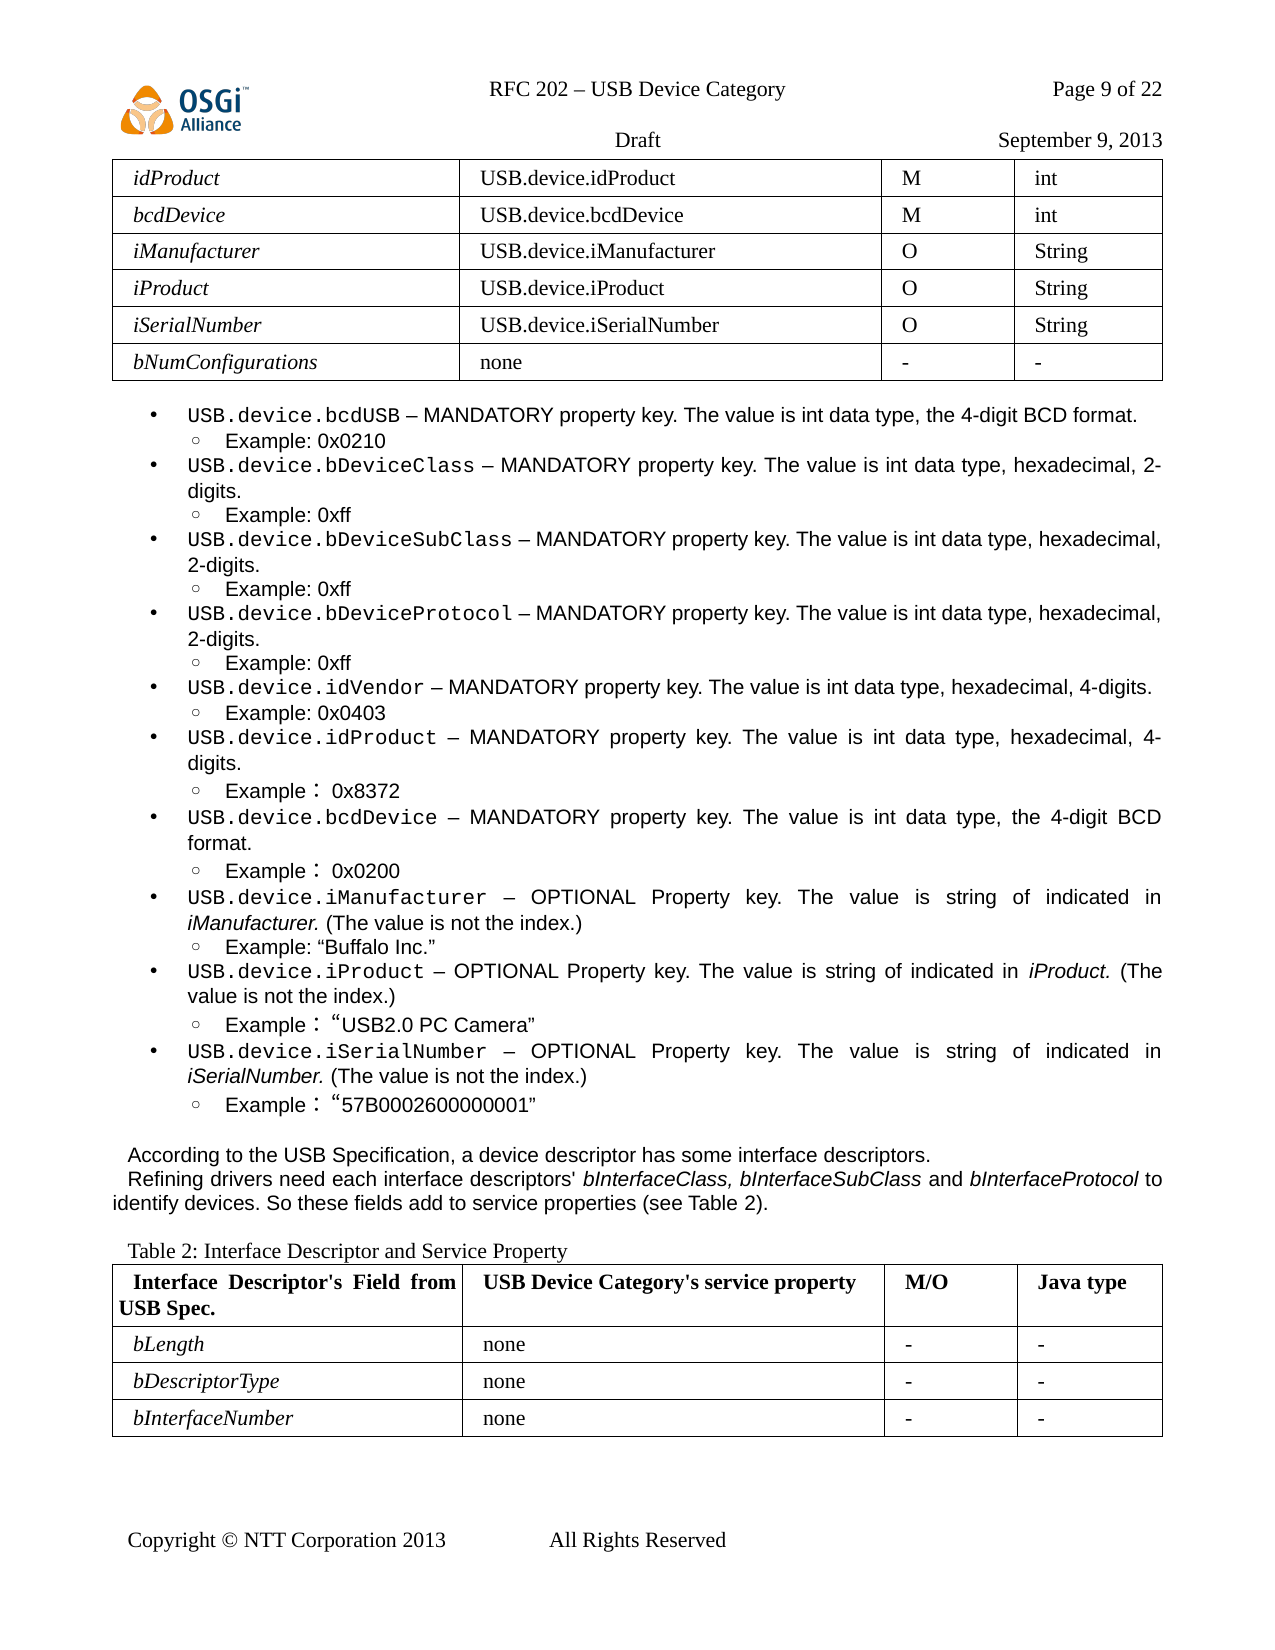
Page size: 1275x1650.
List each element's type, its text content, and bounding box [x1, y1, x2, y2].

list USB.device.iSerialNumber – OPTIONAL Property key. The value is string of indicated in iSerialNumber. (The value is not the index.) [150, 1038, 1162, 1088]
text According to the USB Specification, a device descriptor has some interface descriptors. [112, 1142, 1162, 1166]
table_header M/O [885, 1265, 1017, 1326]
table_cell bNumConfigurations [113, 344, 459, 379]
list Example: 0x0210 [187, 429, 1162, 453]
table_cell iSerialNumber [113, 307, 459, 343]
table_cell - [885, 1363, 1017, 1399]
table_cell USB.device.bcdDevice [460, 197, 881, 232]
table_cell - [1015, 344, 1162, 379]
table_cell none [463, 1327, 884, 1362]
list USB.device.bDeviceProtocol – MANDATORY property key. The value is int data type, hexadecimal, 2-digits. [150, 601, 1162, 651]
list Example： “57B0002600000001” [187, 1088, 1162, 1118]
table_cell int [1015, 160, 1162, 196]
table_cell USB.device.idProduct [460, 160, 881, 196]
table_cell M [882, 160, 1014, 196]
table_cell - [1018, 1400, 1162, 1436]
table_cell USB.device.iSerialNumber [460, 307, 881, 343]
table_header Java type [1018, 1265, 1162, 1326]
table_cell - [885, 1327, 1017, 1362]
table_header USB Device Category's service property [463, 1265, 884, 1326]
table_cell O [882, 307, 1014, 343]
table_cell String [1015, 270, 1162, 306]
table_cell none [463, 1363, 884, 1399]
table_cell iManufacturer [113, 234, 459, 269]
text Table 2: Interface Descriptor and Service Property [112, 1238, 1162, 1263]
table_cell - [882, 344, 1014, 379]
list Example： 0x8372 [187, 774, 1162, 805]
table_cell int [1015, 197, 1162, 232]
list Example： “USB2.0 PC Camera” [187, 1008, 1162, 1038]
list USB.device.iProduct – OPTIONAL Property key. The value is string of indicated in iProduct. (The value is not the index.) [150, 958, 1162, 1008]
list Example: 0xff [187, 651, 1162, 675]
table_cell iProduct [113, 270, 459, 306]
table_cell O [882, 270, 1014, 306]
table_header Interface Descriptor's Field from USB Spec. [113, 1265, 462, 1326]
table_cell bDescriptorType [113, 1363, 462, 1399]
list USB.device.bDeviceClass – MANDATORY property key. The value is int data type, hexadecimal, 2-digits. [150, 453, 1162, 503]
list USB.device.bcdUSB – MANDATORY property key. The value is int data type, the 4-digit BCD format. [150, 403, 1162, 429]
list Example: 0x0403 [187, 701, 1162, 725]
table_cell String [1015, 307, 1162, 343]
table_cell none [460, 344, 881, 379]
table_cell bcdDevice [113, 197, 459, 232]
table_cell bInterfaceNumber [113, 1400, 462, 1436]
table_cell O [882, 234, 1014, 269]
list USB.device.bcdDevice – MANDATORY property key. The value is int data type, the 4-digit BCD format. [150, 805, 1162, 854]
table_cell USB.device.iManufacturer [460, 234, 881, 269]
table_cell idProduct [113, 160, 459, 196]
table_cell - [885, 1400, 1017, 1436]
table_cell M [882, 197, 1014, 232]
table_cell none [463, 1400, 884, 1436]
text Refining drivers need each interface descriptors' bInterfaceClass, bInterfaceSubClass and bInterfaceProtocol to identify devices. So these fields add to service properties (see Table 2). [112, 1166, 1162, 1214]
list USB.device.idVendor – MANDATORY property key. The value is int data type, hexadecimal, 4-digits. [150, 675, 1162, 701]
list Example： 0x0200 [187, 854, 1162, 885]
list USB.device.idProduct – MANDATORY property key. The value is int data type, hexadecimal, 4-digits. [150, 725, 1162, 774]
table_cell - [1018, 1363, 1162, 1399]
picture [113, 78, 257, 142]
table_cell String [1015, 234, 1162, 269]
table_cell - [1018, 1327, 1162, 1362]
list USB.device.iManufacturer – OPTIONAL Property key. The value is string of indicated in iManufacturer. (The value is not the index.) [150, 885, 1162, 934]
list USB.device.bDeviceSubClass – MANDATORY property key. The value is int data type, hexadecimal, 2-digits. [150, 527, 1162, 577]
list Example: 0xff [187, 503, 1162, 527]
list Example: “Buffalo Inc.” [187, 934, 1162, 958]
table_cell bLength [113, 1327, 462, 1362]
list Example: 0xff [187, 577, 1162, 601]
table_cell USB.device.iProduct [460, 270, 881, 306]
